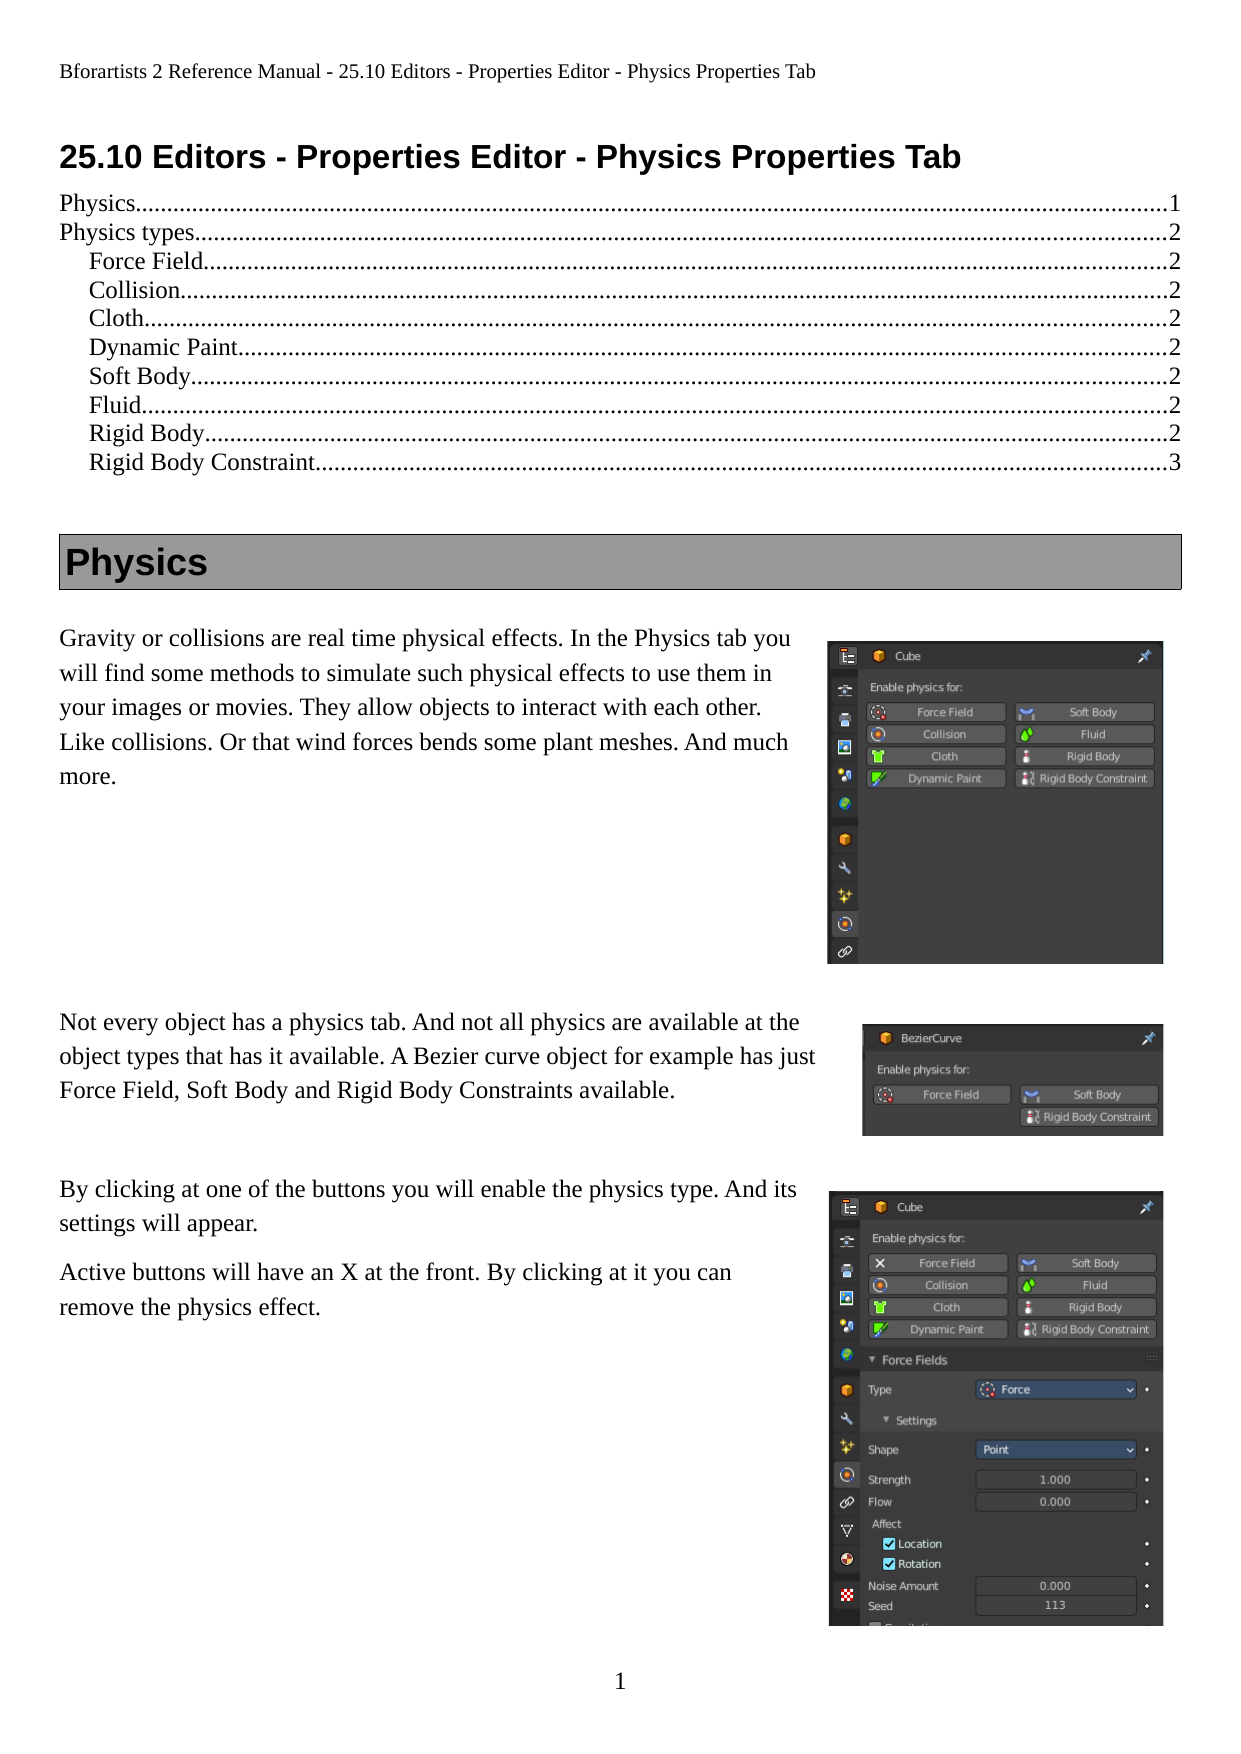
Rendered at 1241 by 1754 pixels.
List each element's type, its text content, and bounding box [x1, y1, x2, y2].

text Physics 1 [59, 188, 1181, 217]
text Rigid Body Constraint 3 [88, 447, 1181, 476]
picture [827, 641, 1164, 964]
text Fluid 2 [88, 390, 1181, 418]
text Active buttons will have an X at the front. By clicking at it you can remove the physics effect. [59, 1257, 828, 1320]
text By clicking at one of the buttons you will enable the physics type. And its settings will appear. [59, 1174, 1181, 1237]
text Physics types 2 [59, 217, 1181, 246]
text Collision 2 [88, 275, 1181, 303]
text Gravity or collisions are real time physical effects. In the Physics tab you will find some methods to simulate such physical effects to use them in your images or movies. They allow objects to interact with each other. Like collisions. Or that wind forces bends some plant meshes. And much more. [59, 623, 1181, 790]
text Rigid Body 2 [88, 418, 1181, 447]
table_header Physics [60, 535, 1181, 589]
text Force Field 2 [88, 246, 1181, 275]
picture [828, 1191, 1164, 1626]
subtitle 25.10 Editors - Properties Editor - Physics Properties Tab [59, 138, 1181, 176]
picture [862, 1024, 1164, 1136]
text Cloth 2 [88, 303, 1181, 332]
text Soft Body 2 [88, 361, 1181, 390]
text Not every object has a physics tab. And not all physics are available at the object types that has it available. A Bezier curve object for example has just Force Field, Soft Body and Rigid Body Constraints available. [59, 1007, 1181, 1104]
text Dynamic Paint 2 [88, 332, 1181, 361]
